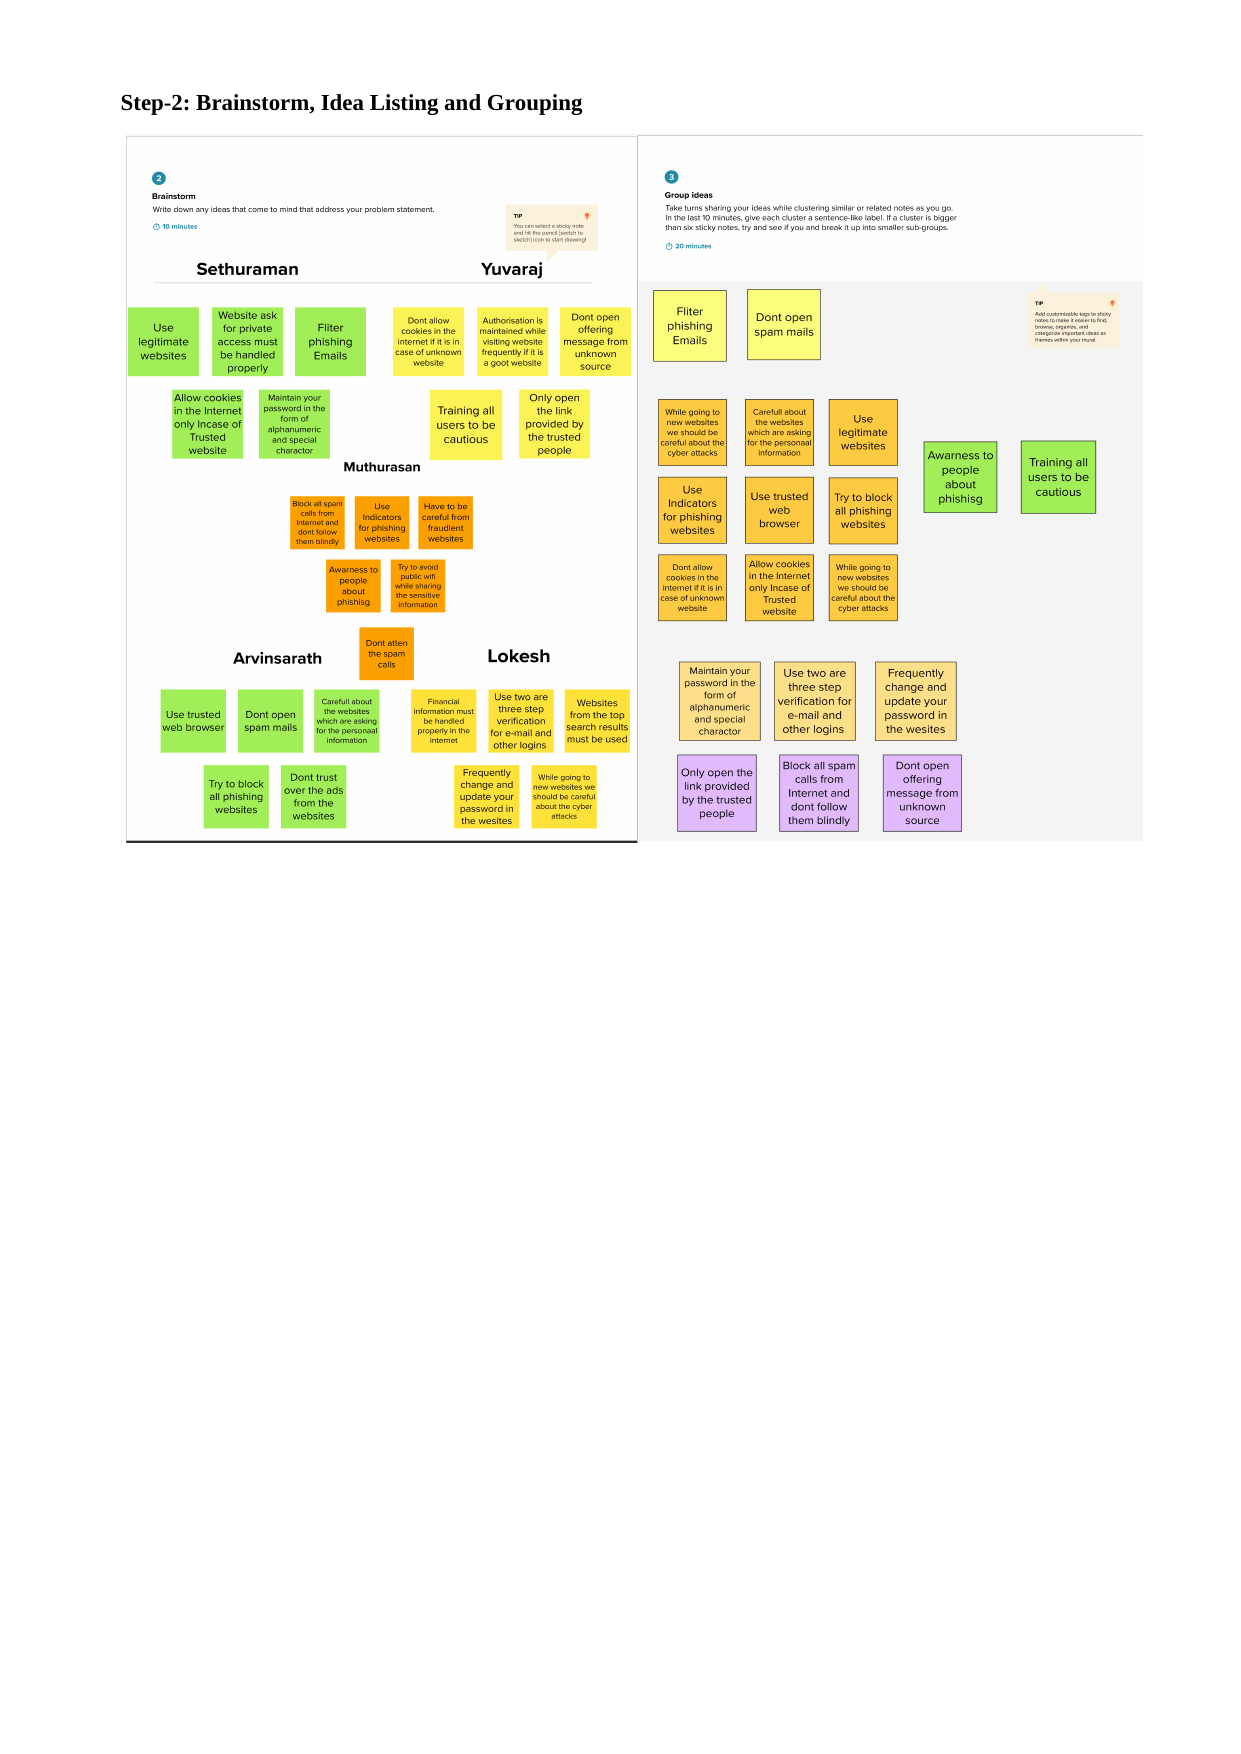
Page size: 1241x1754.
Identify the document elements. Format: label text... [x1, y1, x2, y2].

picture [125, 133, 1143, 843]
text Step-2: Brainstorm, Idea Listing and Grouping [120, 89, 1148, 115]
